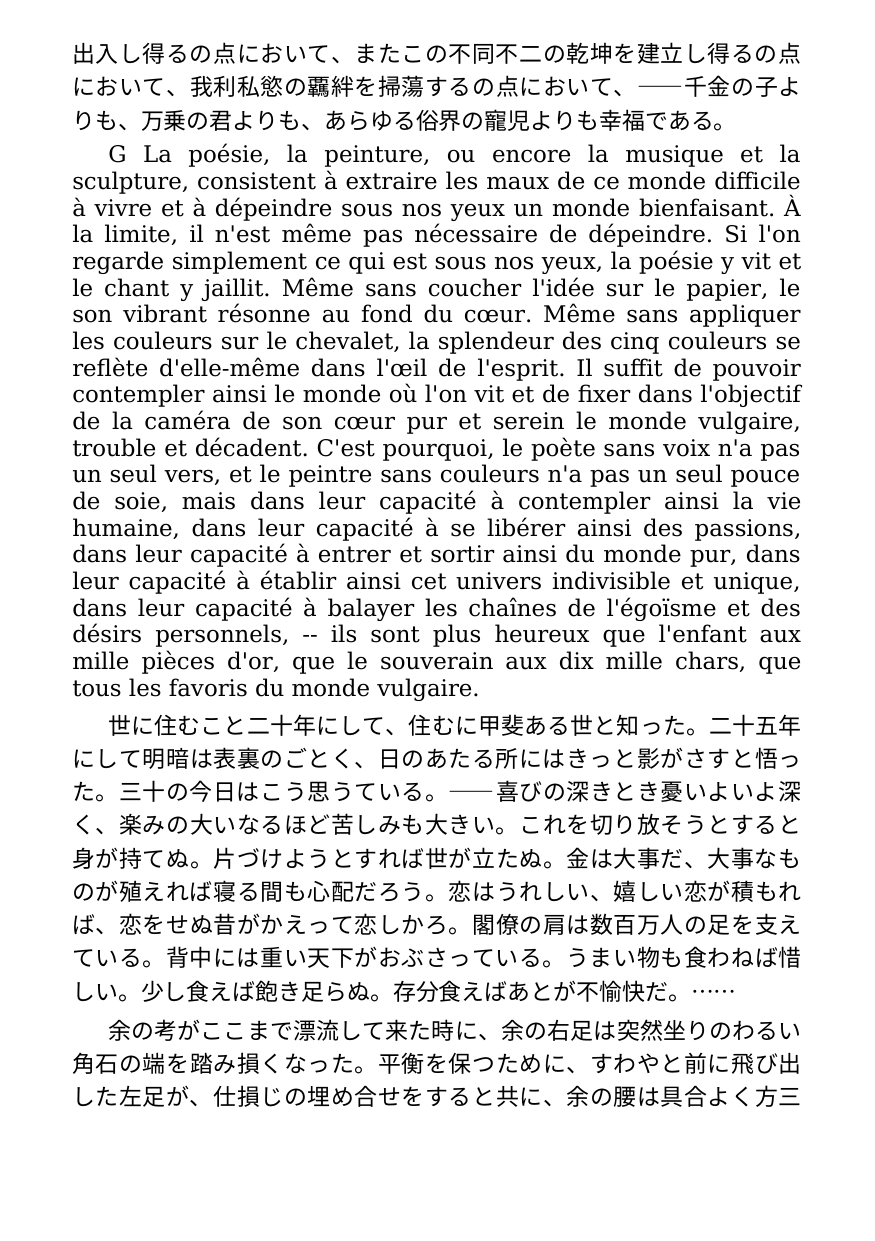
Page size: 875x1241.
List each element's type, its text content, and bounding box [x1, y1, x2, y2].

text 余の考がここまで漂流して来た時に、余の右足は突然坐りのわるい角石の端を踏み損くなった。平衡を保つために、すわやと前に飛び出した左足が、仕損じの埋め合せをすると共に、余の腰は具合よく方三 [72, 1013, 802, 1112]
text 出入し得るの点において、またこの不同不二の乾坤を建立し得るの点において、我利私慾の覊絆を掃蕩するの点において、――千金の子よりも、万乗の君よりも、あらゆる俗界の寵児よりも幸福である。 [72, 36, 802, 136]
text G La poésie, la peinture, ou encore la musique et la sculpture, consistent à extraire les maux de ce monde difficile à vivre et à dépeindre sous nos yeux un monde bienfaisant. À la limite, il n'est même pas nécessaire de dépeindre. Si l'on regarde simplement ce qui est sous nos yeux, la poésie y vit et le chant y jaillit. Même sans coucher l'idée sur le papier, le son vibrant résonne au fond du cœur. Même sans appliquer les couleurs sur le chevalet, la splendeur des cinq couleurs se reflète d'elle-même dans l'œil de l'esprit. Il suffit de pouvoir contempler ainsi le monde où l'on vit et de fixer dans l'objectif de la caméra de son cœur pur et serein le monde vulgaire, trouble et décadent. C'est pourquoi, le poète sans voix n'a pas un seul vers, et le peintre sans couleurs n'a pas un seul pouce de soie, mais dans leur capacité à contempler ainsi la vie humaine, dans leur capacité à se libérer ainsi des passions, dans leur capacité à entrer et sortir ainsi du monde pur, dans leur capacité à établir ainsi cet univers indivisible et unique, dans leur capacité à balayer les chaînes de l'égoïsme et des désirs personnels, -- ils sont plus heureux que l'enfant aux mille pièces d'or, que le souverain aux dix mille chars, que tous les favoris du monde vulgaire. [72, 142, 802, 702]
text 世に住むこと二十年にして、住むに甲斐ある世と知った。二十五年にして明暗は表裏のごとく、日のあたる所にはきっと影がさすと悟った。三十の今日はこう思うている。――喜びの深きとき憂いよいよ深く、楽みの大いなるほど苦しみも大きい。これを切り放そうとすると身が持てぬ。片づけようとすれば世が立たぬ。金は大事だ、大事なものが殖えれば寝る間も心配だろう。恋はうれしい、嬉しい恋が積もれば、恋をせぬ昔がかえって恋しかろ。閣僚の肩は数百万人の足を支えている。背中には重い天下がおぶさっている。うまい物も食わねば惜しい。少し食えば飽き足らぬ。存分食えばあとが不愉快だ。…… [72, 708, 802, 1007]
